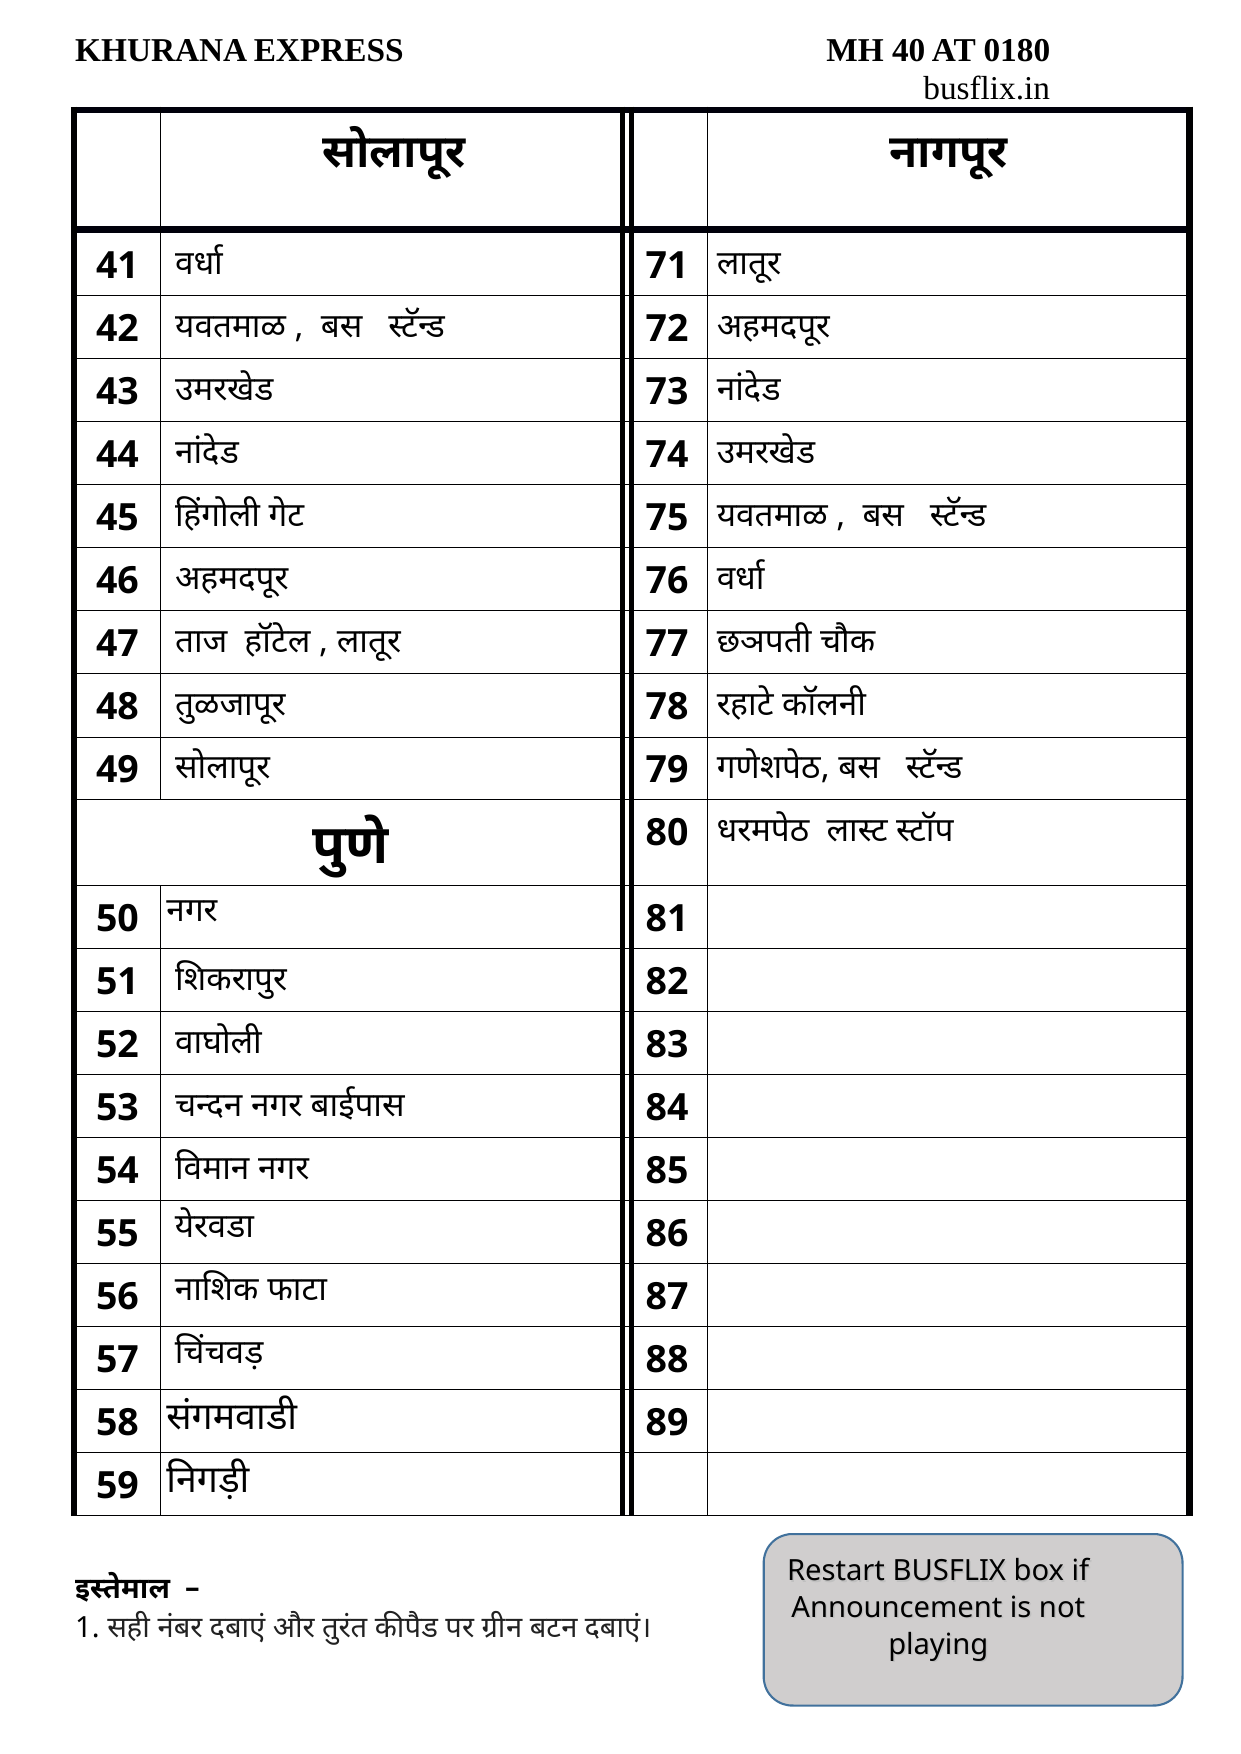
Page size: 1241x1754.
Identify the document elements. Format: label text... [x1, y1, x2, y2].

table_cell 55 [77, 1201, 160, 1263]
table_cell 44 [77, 422, 160, 484]
table_cell वर्धा [708, 548, 1186, 610]
table_cell [708, 1075, 1186, 1137]
table_cell विमान नगर [161, 1138, 620, 1200]
table_cell 75 [634, 485, 707, 547]
table_cell 46 [77, 548, 160, 610]
table_cell 54 [77, 1138, 160, 1200]
table_header [77, 113, 160, 226]
table_cell येरवडा [161, 1201, 620, 1263]
text इस्तेमाल – [75, 1567, 762, 1607]
table_cell 49 [77, 738, 160, 799]
table_cell [708, 1390, 1186, 1452]
table_cell चिंचवड़ [161, 1327, 620, 1389]
table_cell लातूर [708, 233, 1186, 295]
table_cell 56 [77, 1264, 160, 1326]
table_cell हिंगोली गेट [161, 485, 620, 547]
table_cell नांदेड [708, 359, 1186, 421]
table_cell उमरखेड [161, 359, 620, 421]
table_cell 72 [634, 296, 707, 358]
table_cell 73 [634, 359, 707, 421]
table_cell [708, 1201, 1186, 1263]
table_cell 58 [77, 1390, 160, 1452]
table_cell निगड़ी [161, 1453, 620, 1515]
table_cell 59 [77, 1453, 160, 1515]
table_cell 71 [634, 233, 707, 295]
table_cell पुणे [77, 800, 620, 885]
table_cell अहमदपूर [161, 548, 620, 610]
table_cell 76 [634, 548, 707, 610]
table_cell 77 [634, 611, 707, 673]
table_cell नाशिक फाटा [161, 1264, 620, 1326]
table_cell छञपती चौक [708, 611, 1186, 673]
table_cell यवतमाळ , बस स्टॅन्ड [708, 485, 1186, 547]
table_cell 85 [634, 1138, 707, 1200]
table_cell [708, 1327, 1186, 1389]
table_cell 87 [634, 1264, 707, 1326]
table_cell चन्दन नगर बाईपास [161, 1075, 620, 1137]
table_cell 82 [634, 949, 707, 1011]
table_header [634, 113, 707, 226]
table_cell 83 [634, 1012, 707, 1074]
table_cell [708, 1453, 1186, 1515]
table_cell 53 [77, 1075, 160, 1137]
text 1. सही नंबर दबाएं और तुरंत कीपैड पर ग्रीन बटन दबाएं। [75, 1607, 762, 1649]
table_cell 88 [634, 1327, 707, 1389]
table_cell अहमदपूर [708, 296, 1186, 358]
table_cell 57 [77, 1327, 160, 1389]
table_cell नांदेड [161, 422, 620, 484]
table_cell सोलापूर [161, 738, 620, 799]
table_cell [708, 1264, 1186, 1326]
table_cell वाघोली [161, 1012, 620, 1074]
table_cell 52 [77, 1012, 160, 1074]
table_cell 48 [77, 674, 160, 736]
table_cell तुळजापूर [161, 674, 620, 736]
table_cell [708, 1138, 1186, 1200]
table_cell शिकरापुर [161, 949, 620, 1011]
table_cell 84 [634, 1075, 707, 1137]
table_cell 43 [77, 359, 160, 421]
table_cell 79 [634, 738, 707, 799]
table_header नागपूर [708, 113, 1186, 226]
table_header सोलापूर [161, 113, 620, 226]
table_cell उमरखेड [708, 422, 1186, 484]
table_cell ताज हॉटेल , लातूर [161, 611, 620, 673]
table_cell 47 [77, 611, 160, 673]
table_cell [708, 1012, 1186, 1074]
table_cell [634, 1453, 707, 1515]
table_cell 51 [77, 949, 160, 1011]
table_cell 80 [634, 800, 707, 885]
table_cell 41 [77, 233, 160, 295]
table_cell [708, 886, 1186, 948]
table_cell 74 [634, 422, 707, 484]
table_cell 89 [634, 1390, 707, 1452]
table_cell रहाटे कॉलनी [708, 674, 1186, 736]
table_cell यवतमाळ , बस स्टॅन्ड [161, 296, 620, 358]
table_cell [708, 949, 1186, 1011]
table_cell नगर [161, 886, 620, 948]
table_cell 86 [634, 1201, 707, 1263]
table_cell गणेशपेठ, बस स्टॅन्ड [708, 738, 1186, 799]
table_cell संगमवाडी [161, 1390, 620, 1452]
table_cell 78 [634, 674, 707, 736]
table_cell वर्धा [161, 233, 620, 295]
table_cell 81 [634, 886, 707, 948]
table_cell 50 [77, 886, 160, 948]
table_cell 45 [77, 485, 160, 547]
table_cell धरमपेठ लास्ट स्टॉप [708, 800, 1186, 885]
table_cell 42 [77, 296, 160, 358]
